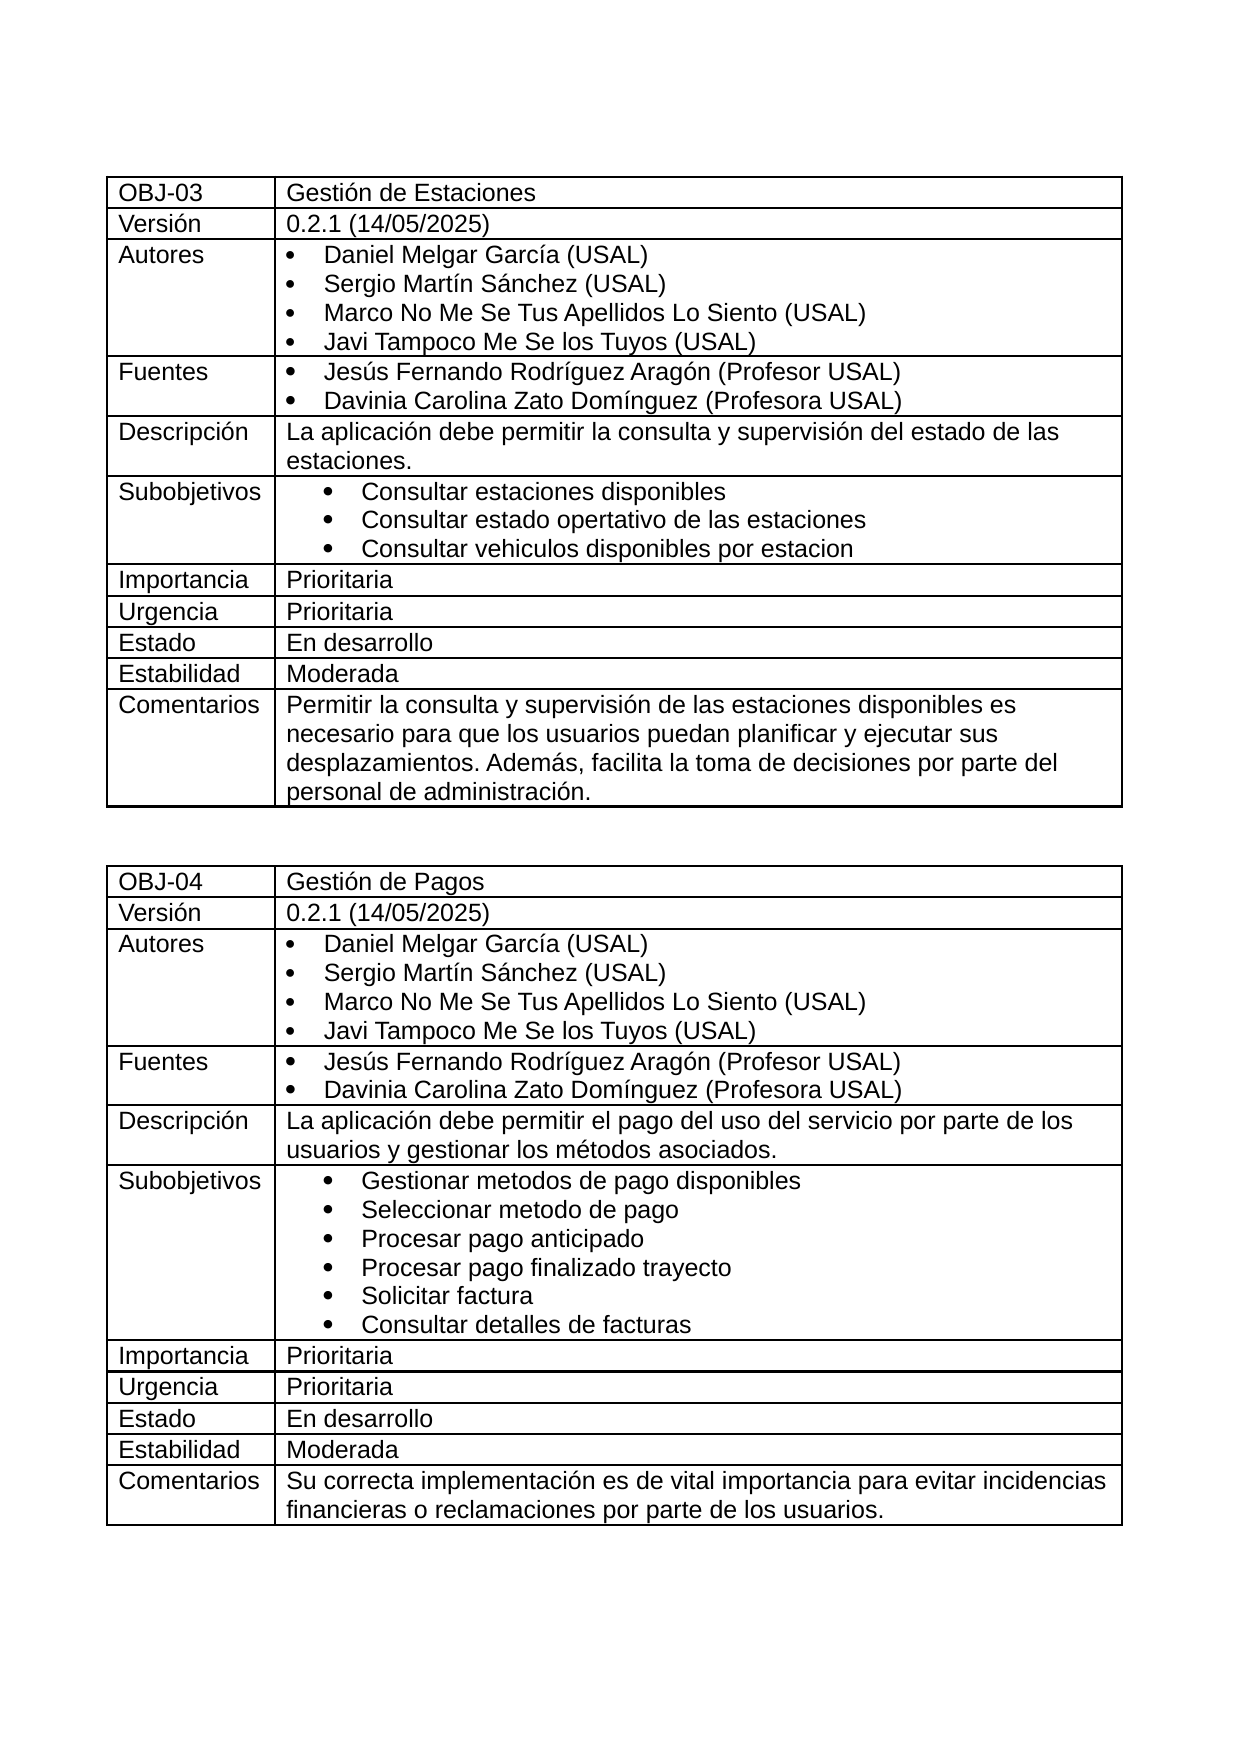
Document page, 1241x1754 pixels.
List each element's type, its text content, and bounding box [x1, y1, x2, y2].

table_cell Prioritaria [276, 1373, 1121, 1402]
table_cell En desarrollo [276, 628, 1121, 657]
table_header OBJ-03 [108, 178, 274, 207]
table_cell Descripción [108, 417, 274, 474]
table_cell Moderada [276, 1435, 1121, 1464]
table_cell Estabilidad [108, 659, 274, 688]
table_cell En desarrollo [276, 1404, 1121, 1433]
table_cell Moderada [276, 659, 1121, 688]
table_cell Jesús Fernando Rodríguez Aragón (Profesor USAL) Davinia Carolina Zato Domínguez (Profesora USAL) [276, 1047, 1121, 1104]
table_cell Subobjetivos [108, 1166, 274, 1339]
table_cell Gestionar metodos de pago disponibles Seleccionar metodo de pago Procesar pago anticipado Procesar pago finalizado trayecto Solicitar factura Consultar detalles de facturas [276, 1166, 1121, 1339]
table_header Gestión de Estaciones [276, 178, 1121, 207]
table_cell Autores [108, 930, 274, 1044]
table_cell Permitir la consulta y supervisión de las estaciones disponibles es necesario para que los usuarios puedan planificar y ejecutar sus desplazamientos. Además, facilita la toma de decisiones por parte del personal de administración. [276, 690, 1121, 805]
table_cell Daniel Melgar García (USAL) Sergio Martín Sánchez (USAL) Marco No Me Se Tus Apellidos Lo Siento (USAL) Javi Tampoco Me Se los Tuyos (USAL) [276, 240, 1121, 355]
table_cell Prioritaria [276, 597, 1121, 626]
table_cell Su correcta implementación es de vital importancia para evitar incidencias financieras o reclamaciones por parte de los usuarios. [276, 1466, 1121, 1524]
table_cell Versión [108, 898, 274, 927]
table_cell 0.2.1 (14/05/2025) [276, 898, 1121, 927]
table_cell Prioritaria [276, 1341, 1121, 1370]
table_cell Comentarios [108, 690, 274, 805]
table_cell Estado [108, 1404, 274, 1433]
table_cell Comentarios [108, 1466, 274, 1524]
table_cell Importancia [108, 565, 274, 594]
table_cell Jesús Fernando Rodríguez Aragón (Profesor USAL) Davinia Carolina Zato Domínguez (Profesora USAL) [276, 357, 1121, 415]
table_cell Autores [108, 240, 274, 355]
table_cell Fuentes [108, 1047, 274, 1104]
table_cell Urgencia [108, 1373, 274, 1402]
table_cell Fuentes [108, 357, 274, 415]
table_cell Descripción [108, 1106, 274, 1164]
table_cell Importancia [108, 1341, 274, 1370]
table_cell Subobjetivos [108, 477, 274, 563]
table_cell Urgencia [108, 597, 274, 626]
table_header OBJ-04 [108, 867, 274, 896]
table_header Gestión de Pagos [276, 867, 1121, 896]
table_cell Prioritaria [276, 565, 1121, 594]
table_cell La aplicación debe permitir la consulta y supervisión del estado de las estaciones. [276, 417, 1121, 474]
table_cell Estado [108, 628, 274, 657]
table_cell La aplicación debe permitir el pago del uso del servicio por parte de los usuarios y gestionar los métodos asociados. [276, 1106, 1121, 1164]
table_cell 0.2.1 (14/05/2025) [276, 209, 1121, 238]
table_cell Estabilidad [108, 1435, 274, 1464]
table_cell Versión [108, 209, 274, 238]
table_cell Consultar estaciones disponibles Consultar estado opertativo de las estaciones Consultar vehiculos disponibles por estacion [276, 477, 1121, 563]
table_cell Daniel Melgar García (USAL) Sergio Martín Sánchez (USAL) Marco No Me Se Tus Apellidos Lo Siento (USAL) Javi Tampoco Me Se los Tuyos (USAL) [276, 930, 1121, 1044]
